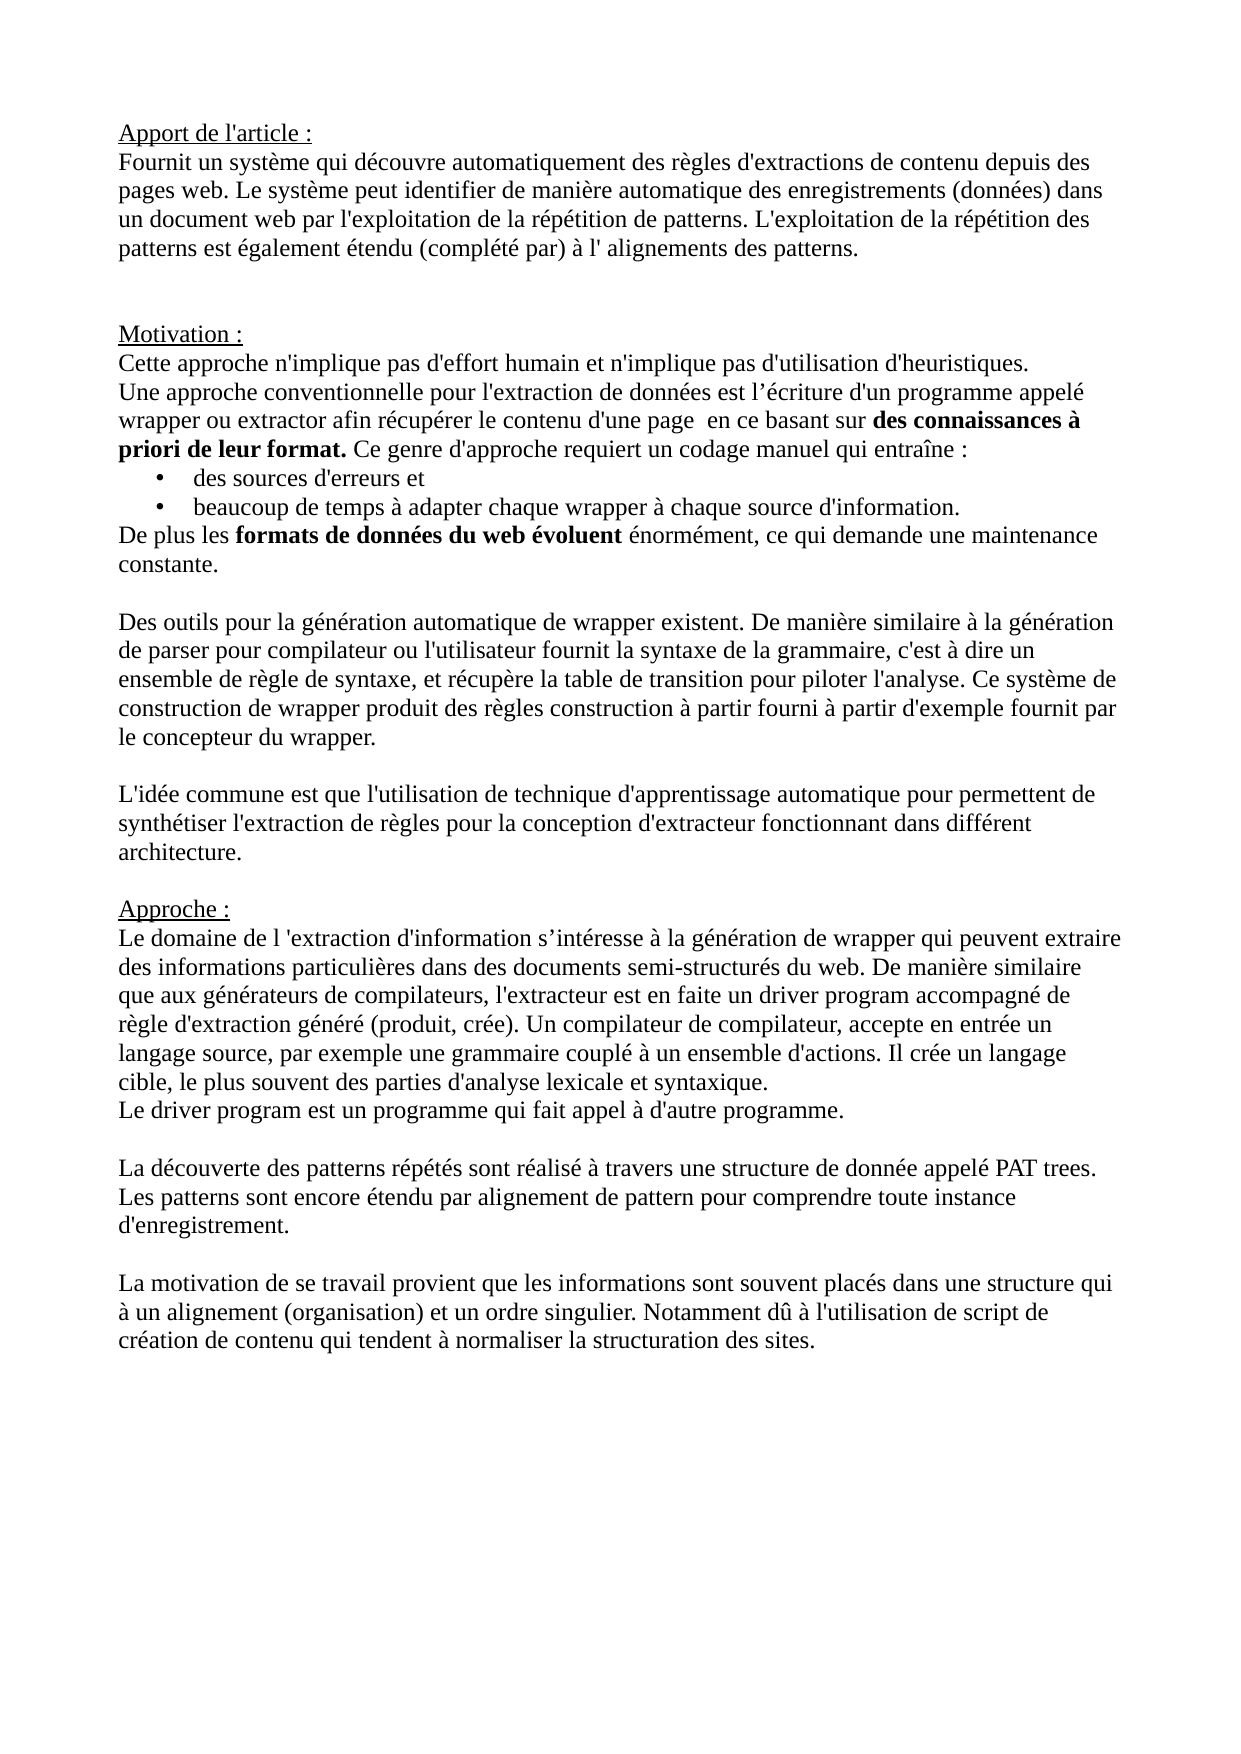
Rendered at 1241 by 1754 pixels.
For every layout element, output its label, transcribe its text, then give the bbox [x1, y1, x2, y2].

text Fournit un système qui découvre automatiquement des règles d'extractions de contenu depuis des pages web. Le système peut identifier de manière automatique des enregistrements (données) dans un document web par l'exploitation de la répétition de patterns. L'exploitation de la répétition des patterns est également étendu (complété par) à l' alignements des patterns. [118, 147, 1122, 262]
text Des outils pour la génération automatique de wrapper existent. De manière similaire à la génération de parser pour compilateur ou l'utilisateur fournit la syntaxe de la grammaire, c'est à dire un ensemble de règle de syntaxe, et récupère la table de transition pour piloter l'analyse. Ce système de construction de wrapper produit des règles construction à partir fourni à partir d'exemple fournit par le concepteur du wrapper. [118, 607, 1122, 751]
text Le driver program est un programme qui fait appel à d'autre programme. [118, 1096, 1122, 1124]
text De plus les formats de données du web évoluent énormément, ce qui demande une maintenance constante. [118, 521, 1122, 578]
text Approche : [118, 894, 1122, 923]
text Le domaine de l 'extraction d'information s’intéresse à la génération de wrapper qui peuvent extraire des informations particulières dans des documents semi-structurés du web. De manière similaire que aux générateurs de compilateurs, l'extracteur est en faite un driver program accompagné de règle d'extraction généré (produit, crée). Un compilateur de compilateur, accepte en entrée un langage source, par exemple une grammaire couplé à un ensemble d'actions. Il crée un langage cible, le plus souvent des parties d'analyse lexicale et syntaxique. [118, 923, 1122, 1096]
text Motivation : [118, 319, 1122, 348]
text La découverte des patterns répétés sont réalisé à travers une structure de donnée appelé PAT trees. Les patterns sont encore étendu par alignement de pattern pour comprendre toute instance d'enregistrement. [118, 1153, 1122, 1239]
list beaucoup de temps à adapter chaque wrapper à chaque source d'information. [156, 492, 1122, 521]
text Cette approche n'implique pas d'effort humain et n'implique pas d'utilisation d'heuristiques. [118, 348, 1122, 377]
text La motivation de se travail provient que les informations sont souvent placés dans une structure qui à un alignement (organisation) et un ordre singulier. Notamment dû à l'utilisation de script de création de contenu qui tendent à normaliser la structuration des sites. [118, 1268, 1122, 1354]
list des sources d'erreurs et [156, 463, 1122, 492]
text L'idée commune est que l'utilisation de technique d'apprentissage automatique pour permettent de synthétiser l'extraction de règles pour la conception d'extracteur fonctionnant dans différent architecture. [118, 779, 1122, 866]
text Apport de l'article : [118, 118, 1122, 147]
text Une approche conventionnelle pour l'extraction de données est l’écriture d'un programme appelé wrapper ou extractor afin récupérer le contenu d'une page en ce basant sur des connaissances à priori de leur format. Ce genre d'approche requiert un codage manuel qui entraîne : [118, 377, 1122, 463]
